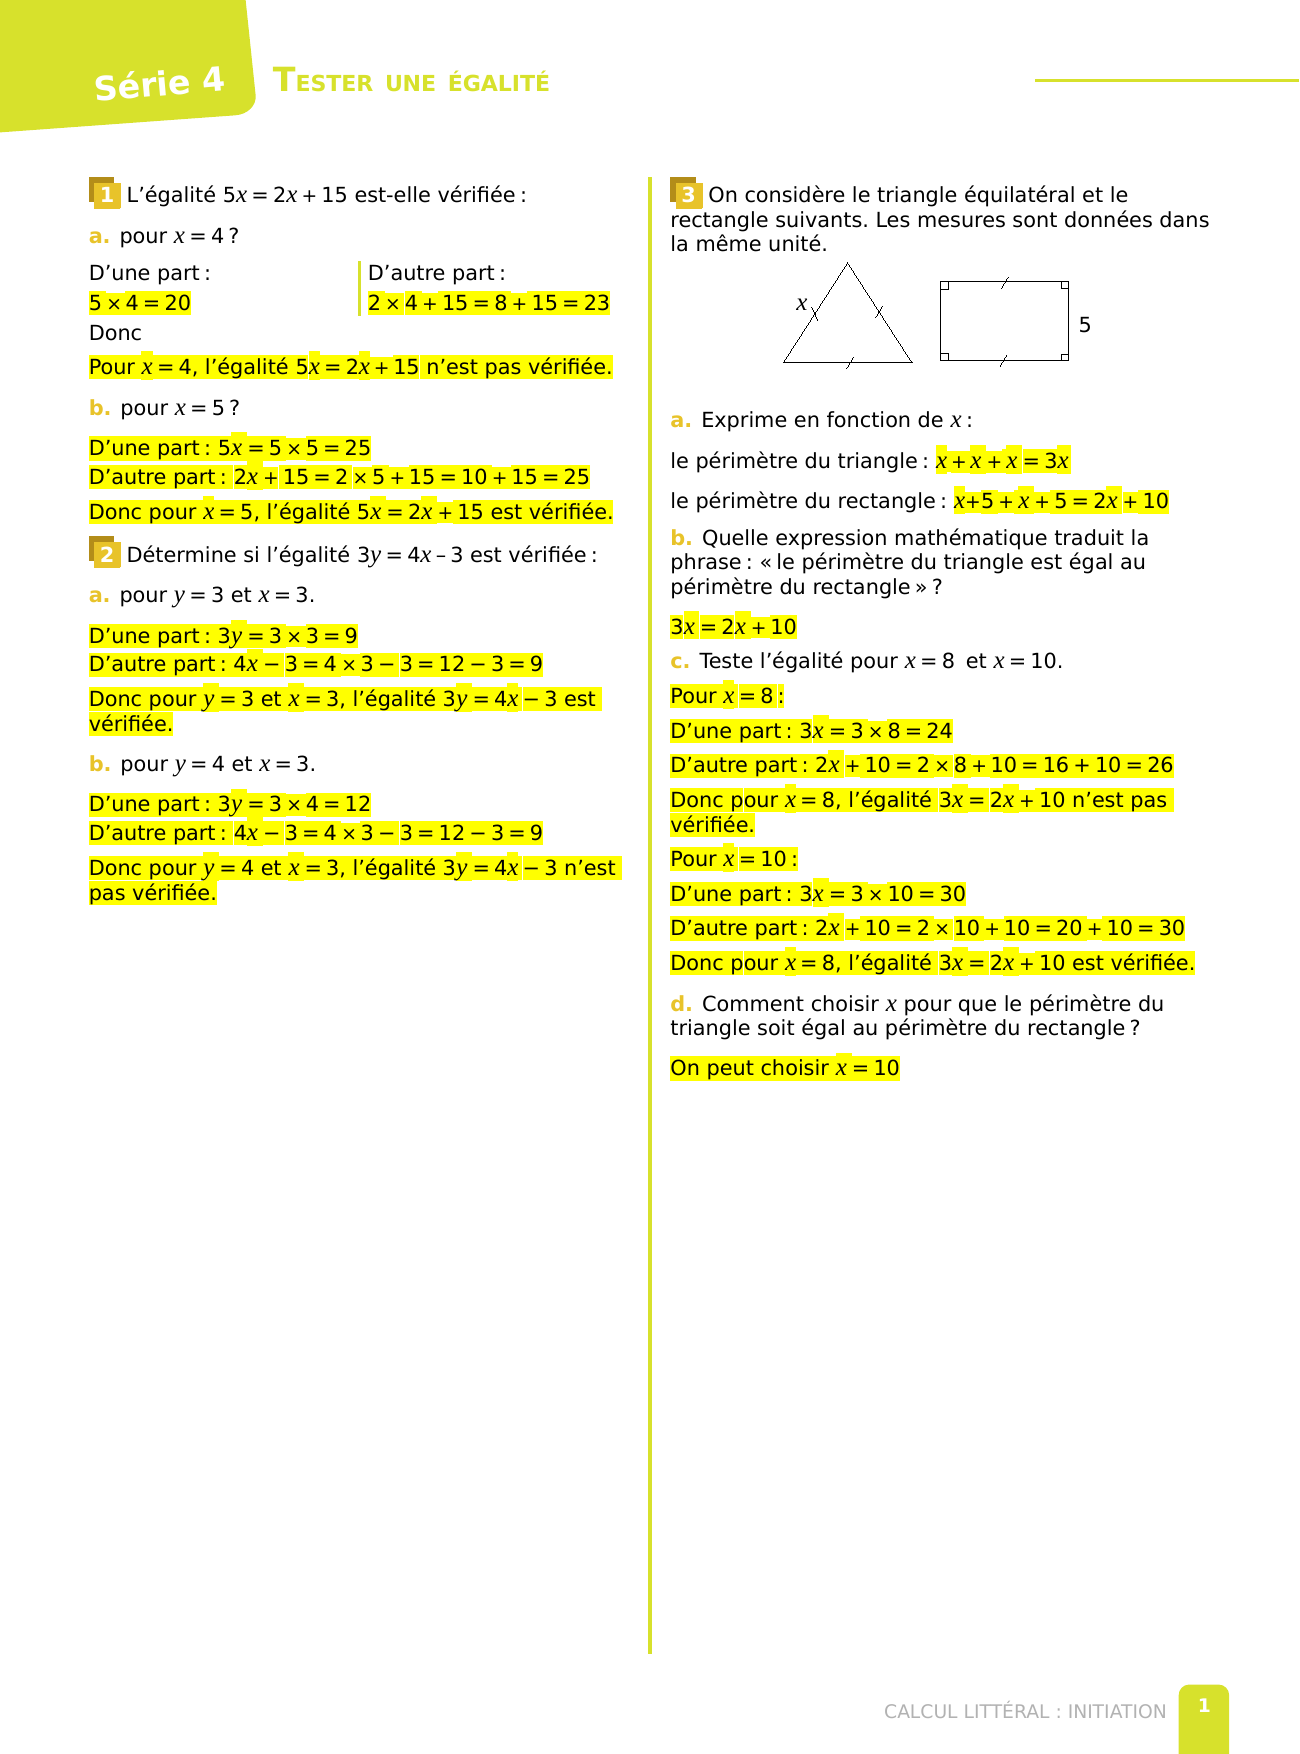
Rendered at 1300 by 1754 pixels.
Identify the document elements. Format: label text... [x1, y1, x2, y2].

subtitle Donc pour y = 3 et x = 3, l’égalité 3y = 4x − 3 est vérifiée. [88, 683, 623, 736]
subtitle 3x = 2x + 10 [670, 611, 1205, 639]
subtitle Donc pour x = 8, l’égalité 3x = 2x + 10 est vérifiée. [670, 947, 1205, 976]
list pour y = 4 et x = 3. [88, 748, 629, 777]
subtitle Donc [88, 321, 623, 345]
list Comment choisir x pour que le périmètre du triangle soit égal au périmètre du rectangle ? [670, 988, 1211, 1041]
subtitle D’autre part : 2x + 15 = 2 × 5 + 15 = 10 + 15 = 25 [88, 461, 623, 490]
subtitle D’autre part : 2x + 10 = 2 × 10 + 10 = 20 + 10 = 30 [670, 912, 1205, 941]
subtitle D’autre part : 4x − 3 = 4 × 3 − 3 = 12 − 3 = 9 [88, 817, 623, 846]
list Teste l’égalité pour x = 8 et x = 10. [670, 645, 1211, 674]
subtitle D’une part : [88, 261, 344, 285]
subtitle Donc pour x = 5, l’égalité 5x = 2x + 15 est vérifiée. [88, 496, 623, 524]
subtitle 5 × 4 = 20 [88, 291, 344, 315]
subtitle D’autre part : [368, 261, 623, 285]
list Exprime en fonction de x : [670, 404, 1211, 433]
subtitle Pour x = 4, l’égalité 5x = 2x + 15 n’est pas vérifiée. [88, 351, 623, 380]
subtitle Pour x = 10 : [670, 843, 1205, 872]
subtitle Détermine si l’égalité 3y = 4x – 3 est vérifiée : [114, 536, 629, 567]
subtitle D’une part : 5x = 5 × 5 = 25 [88, 432, 623, 461]
subtitle On considère le triangle équilatéral et le rectangle suivants. Les mesures sont données dans la même unité. [670, 177, 1211, 257]
subtitle D’autre part : 2x + 10 = 2 × 8 + 10 = 16 + 10 = 26 [670, 749, 1205, 778]
list le périmètre du rectangle : x+5 + x + 5 = 2x + 10 [670, 486, 1211, 514]
subtitle Donc pour y = 4 et x = 3, l’égalité 3y = 4x − 3 n’est pas vérifiée. [88, 852, 623, 905]
subtitle D’autre part : 4x − 3 = 4 × 3 − 3 = 12 − 3 = 9 [88, 648, 623, 677]
subtitle On peut choisir x = 10 [670, 1052, 1205, 1081]
subtitle D’une part : 3y = 3 × 4 = 12 [88, 788, 623, 817]
subtitle D’une part : 3x = 3 × 8 = 24 [670, 715, 1205, 743]
subtitle D’une part : 3y = 3 × 3 = 9 [88, 620, 623, 648]
subtitle 2 × 4 + 15 = 8 + 15 = 23 [368, 291, 623, 315]
list Quelle expression mathématique traduit la phrase : « le périmètre du triangle est égal au périmètre du rectangle » ? [670, 526, 1211, 599]
subtitle Pour x = 8 : [670, 680, 1205, 709]
list pour x = 4 ? [88, 220, 629, 249]
list pour y = 3 et x = 3. [88, 579, 629, 608]
list le périmètre du triangle : x + x + x = 3x [670, 445, 1211, 474]
subtitle D’une part : 3x = 3 × 10 = 30 [670, 878, 1205, 907]
subtitle L’égalité 5x = 2x + 15 est-elle vérifiée : [114, 177, 629, 208]
list pour x = 5 ? [88, 392, 629, 421]
subtitle Donc pour x = 8, l’égalité 3x = 2x + 10 n’est pas vérifiée. [670, 784, 1205, 837]
